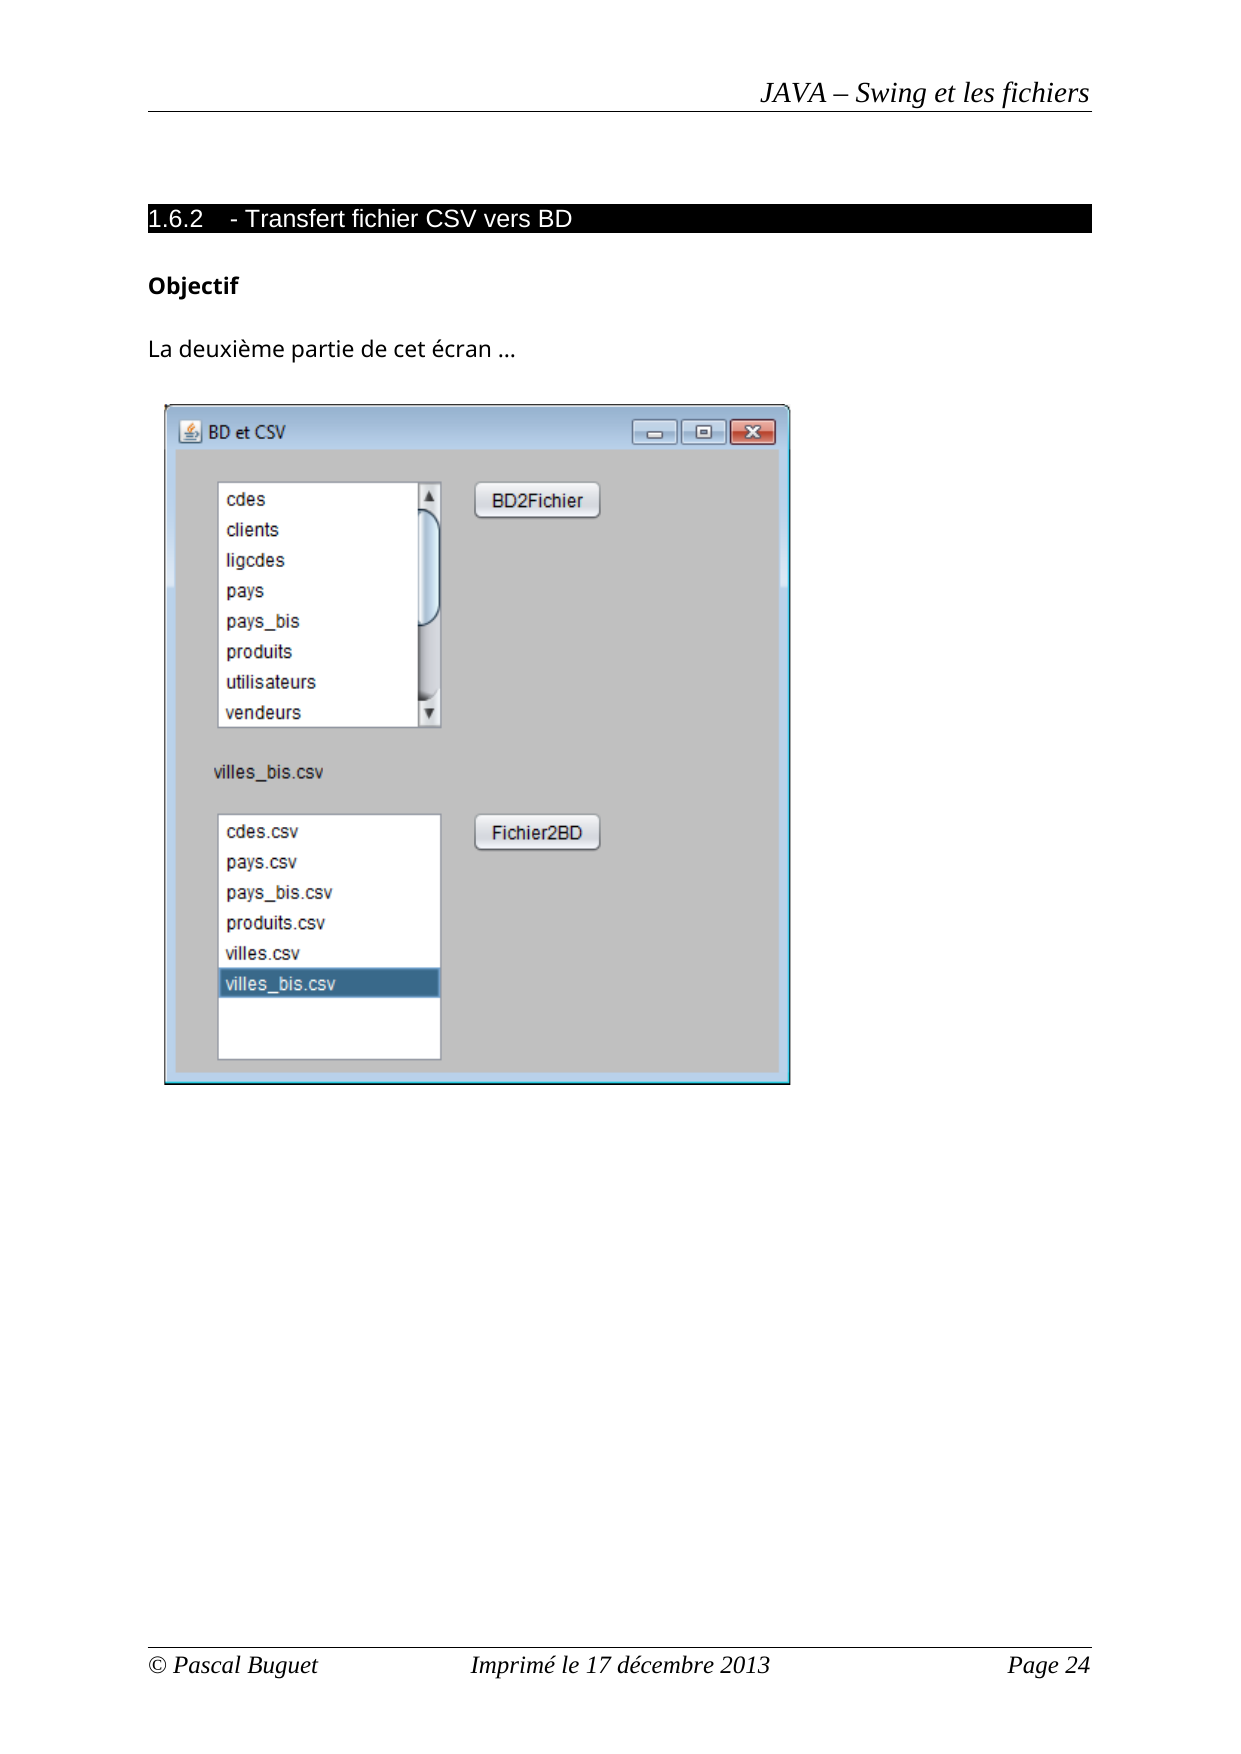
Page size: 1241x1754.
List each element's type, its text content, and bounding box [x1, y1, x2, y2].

picture [164, 404, 791, 1085]
text La deuxième partie de cet écran … [148, 333, 1092, 364]
text Objectif [148, 270, 1092, 301]
subtitle - Transfert fichier CSV vers BD [148, 204, 1092, 233]
